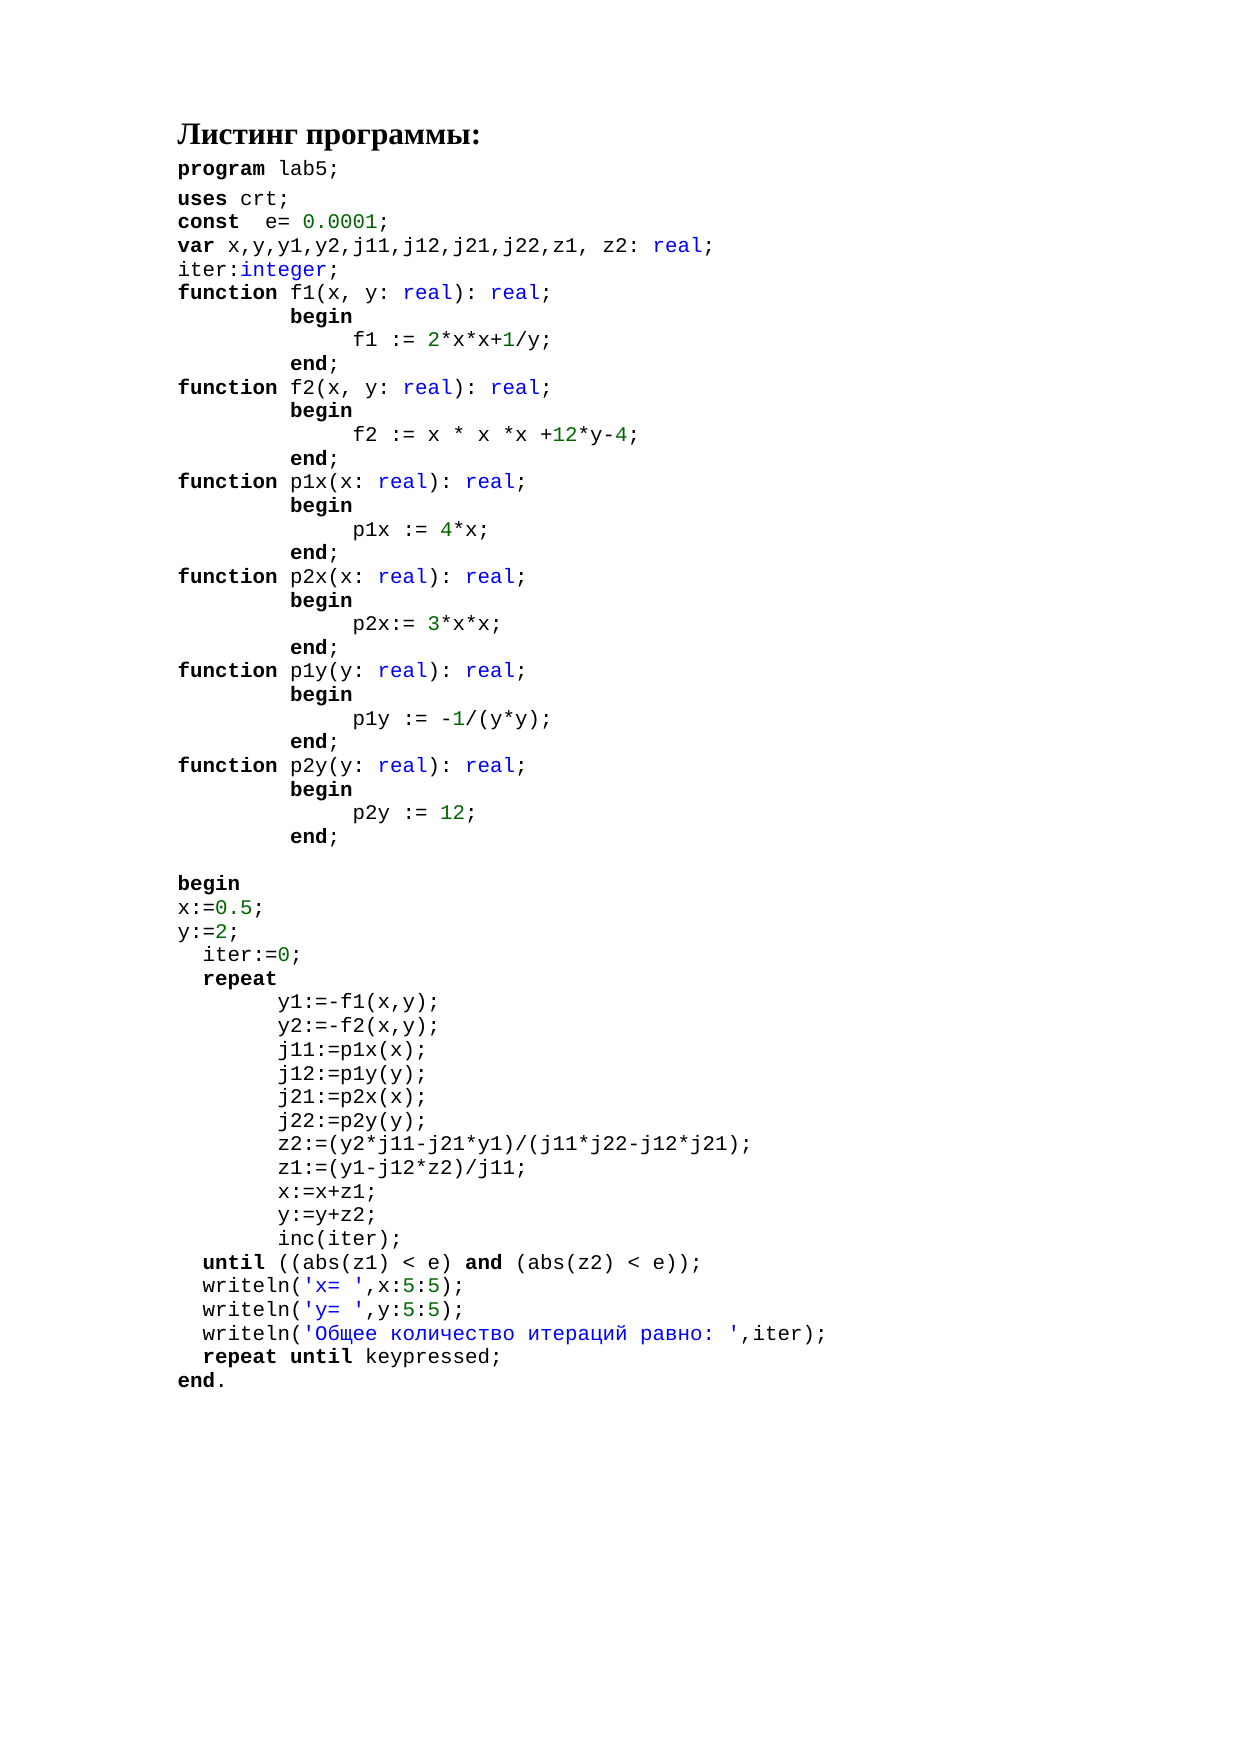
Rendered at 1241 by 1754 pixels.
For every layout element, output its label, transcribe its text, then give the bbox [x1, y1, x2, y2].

text program lab5; [177, 158, 1152, 181]
text iter:=0; [177, 944, 1152, 968]
text function p2y(y: real): real; [177, 755, 1152, 779]
text writeln('Общее количество итераций равно: ',iter); [177, 1323, 1152, 1346]
text j21:=p2x(x); [177, 1086, 1152, 1110]
text p2x:= 3*x*x; [177, 613, 1152, 637]
text uses crt; [177, 188, 1152, 211]
text function p2x(x: real): real; [177, 566, 1152, 589]
text f2 := x * x *x +12*y-4; [177, 424, 1152, 448]
text begin [177, 495, 1152, 519]
text writeln('x= ',x:5:5); [177, 1275, 1152, 1299]
text p1y := -1/(y*y); [177, 708, 1152, 731]
text repeat [177, 968, 1152, 992]
text begin [177, 306, 1152, 329]
text const e= 0.0001; [177, 211, 1152, 235]
text end; [177, 542, 1152, 566]
text end; [177, 448, 1152, 471]
text end. [177, 1370, 1152, 1393]
text function p1x(x: real): real; [177, 471, 1152, 495]
text end; [177, 353, 1152, 377]
text y:=2; [177, 921, 1152, 944]
text y:=y+z2; [177, 1204, 1152, 1228]
text j11:=p1x(x); [177, 1039, 1152, 1062]
text begin [177, 400, 1152, 424]
text begin [177, 589, 1152, 613]
text begin [177, 684, 1152, 708]
text begin [177, 779, 1152, 802]
text p2y := 12; [177, 802, 1152, 826]
text function p1y(y: real): real; [177, 661, 1152, 684]
text y2:=-f2(x,y); [177, 1015, 1152, 1039]
text j22:=p2y(y); [177, 1110, 1152, 1133]
text function f1(x, y: real): real; [177, 282, 1152, 306]
text until ((abs(z1) < e) and (abs(z2) < e)); [177, 1252, 1152, 1275]
text begin [177, 873, 1152, 897]
text x:=0.5; [177, 897, 1152, 921]
text inc(iter); [177, 1228, 1152, 1252]
text end; [177, 826, 1152, 850]
text Листинг программы: [177, 75, 1152, 151]
text j12:=p1y(y); [177, 1062, 1152, 1086]
text end; [177, 637, 1152, 661]
text var x,y,y1,y2,j11,j12,j21,j22,z1, z2: real; [177, 235, 1152, 258]
text repeat until keypressed; [177, 1346, 1152, 1370]
text y1:=-f1(x,y); [177, 992, 1152, 1015]
text writeln('y= ',y:5:5); [177, 1299, 1152, 1323]
text f1 := 2*x*x+1/y; [177, 329, 1152, 353]
text end; [177, 731, 1152, 755]
text z2:=(y2*j11-j21*y1)/(j11*j22-j12*j21); [177, 1133, 1152, 1157]
text x:=x+z1; [177, 1181, 1152, 1204]
text p1x := 4*x; [177, 519, 1152, 542]
text iter:integer; [177, 258, 1152, 282]
text function f2(x, y: real): real; [177, 377, 1152, 400]
text z1:=(y1-j12*z2)/j11; [177, 1157, 1152, 1181]
